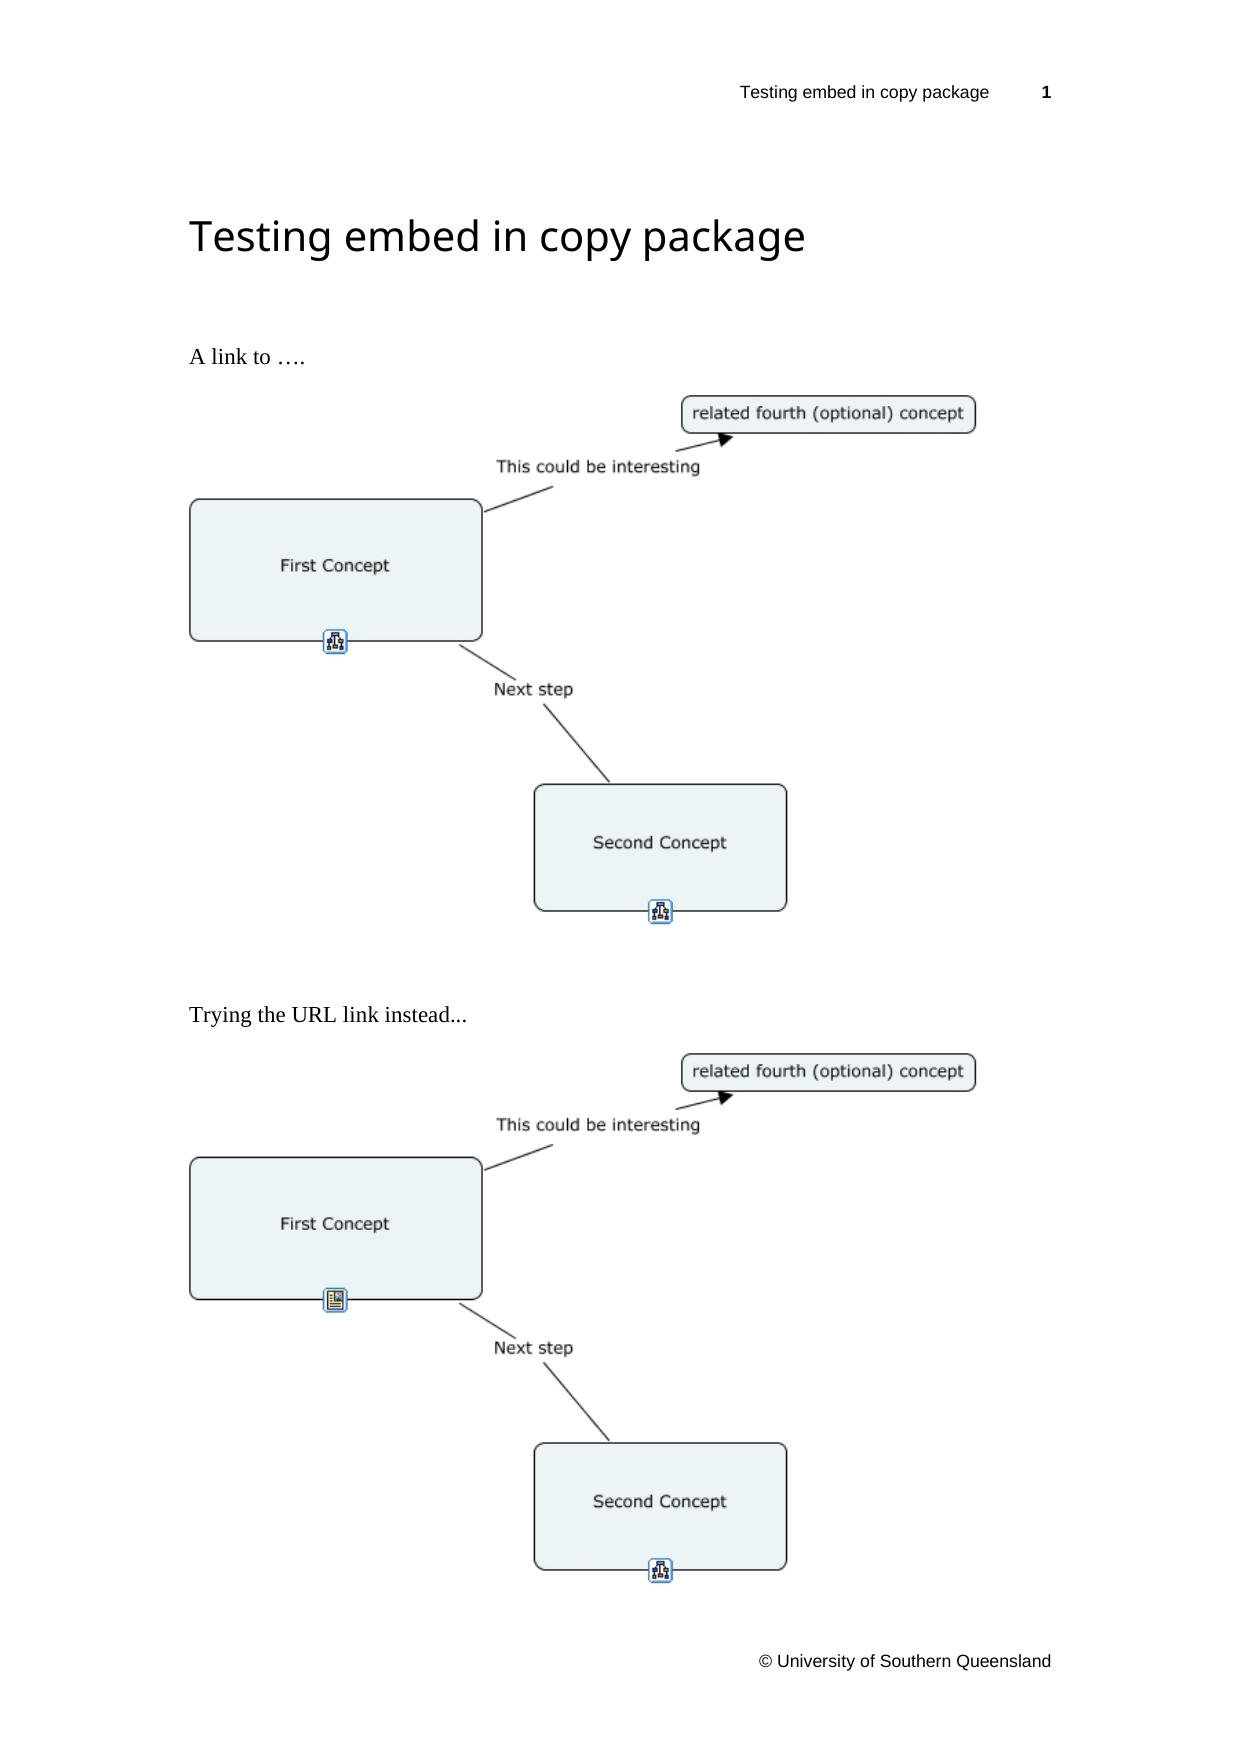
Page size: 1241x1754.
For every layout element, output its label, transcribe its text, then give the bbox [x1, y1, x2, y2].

text A link to …. [189, 344, 1051, 369]
picture [188, 394, 979, 927]
picture [188, 1052, 979, 1586]
text Trying the URL link instead... [189, 1002, 1051, 1028]
title Testing embed in copy package [189, 207, 1051, 264]
